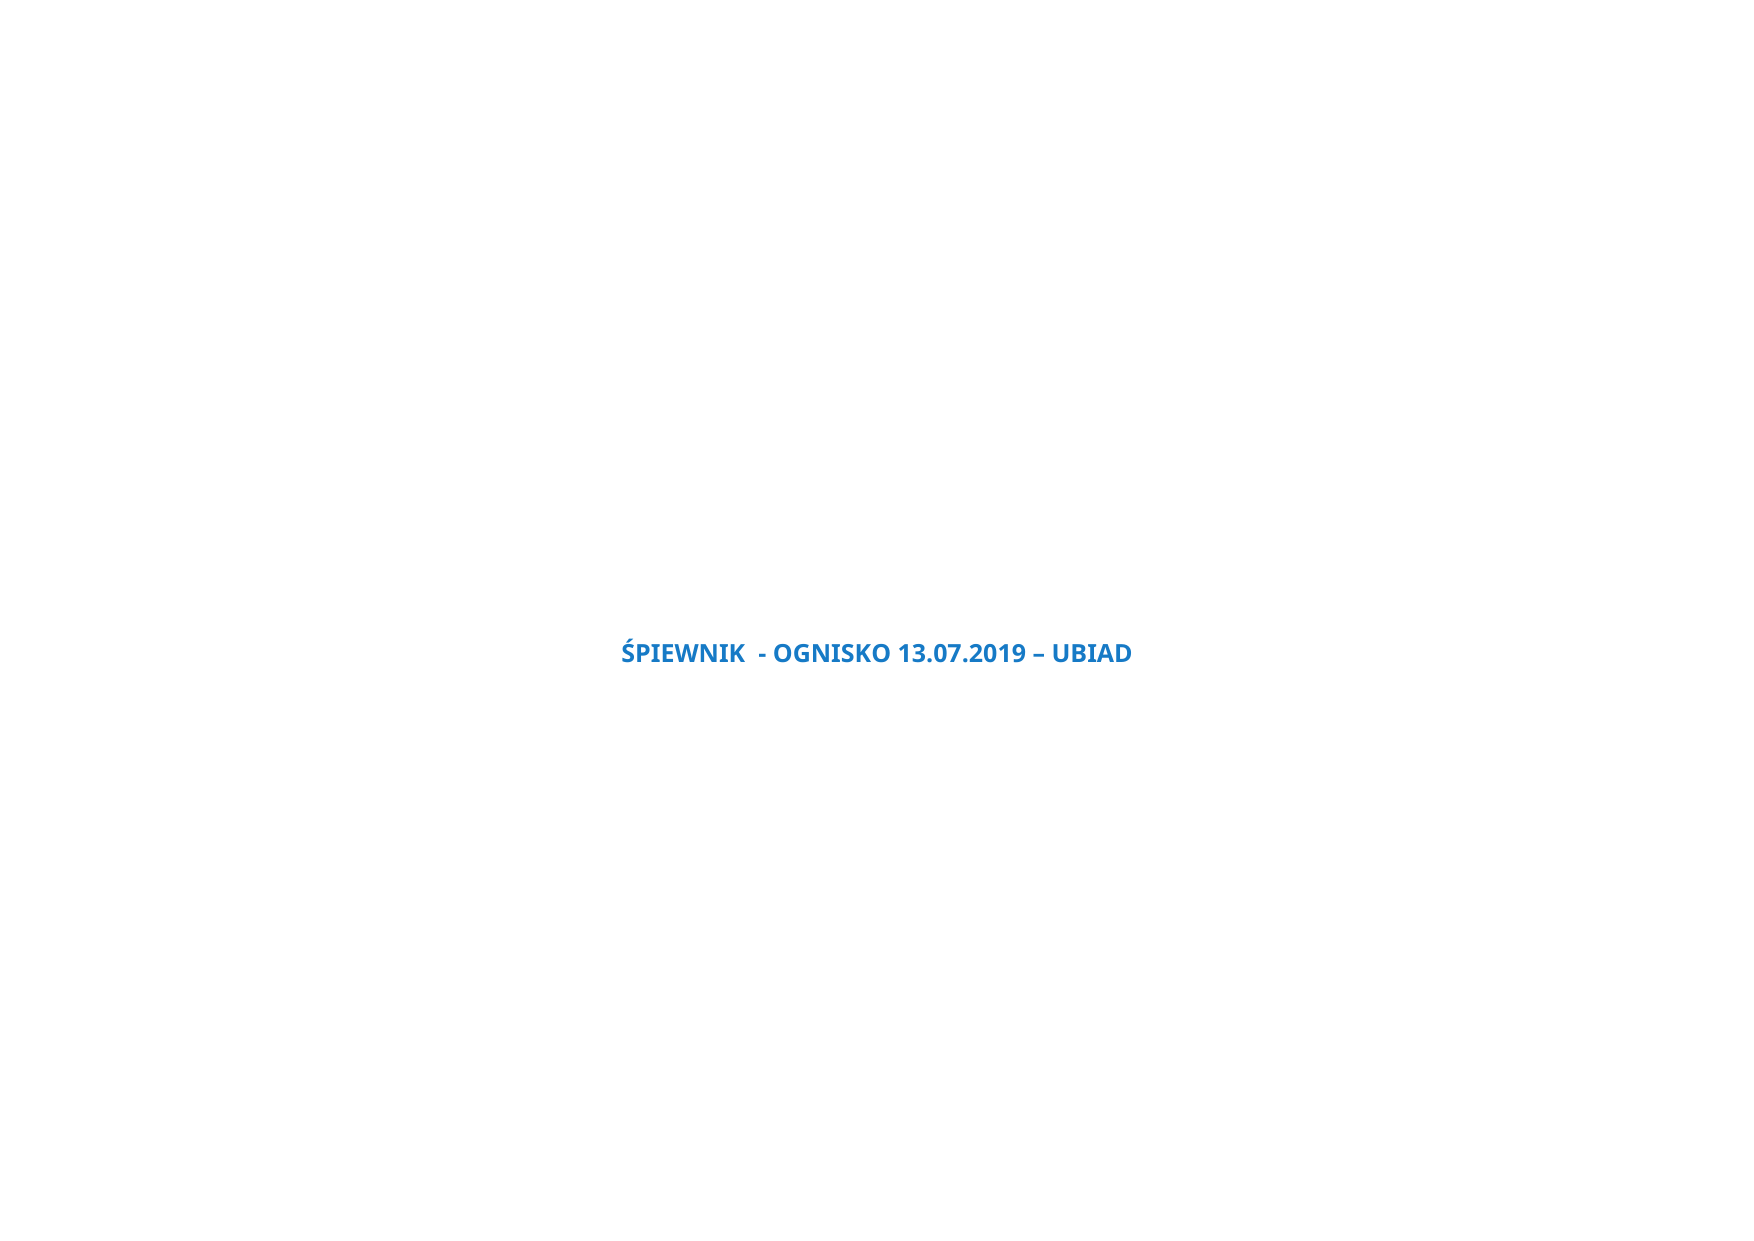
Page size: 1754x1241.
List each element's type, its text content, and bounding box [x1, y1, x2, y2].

text ŚPIEWNIK - OGNISKO 13.07.2019 – UBIAD [75, 635, 1679, 669]
